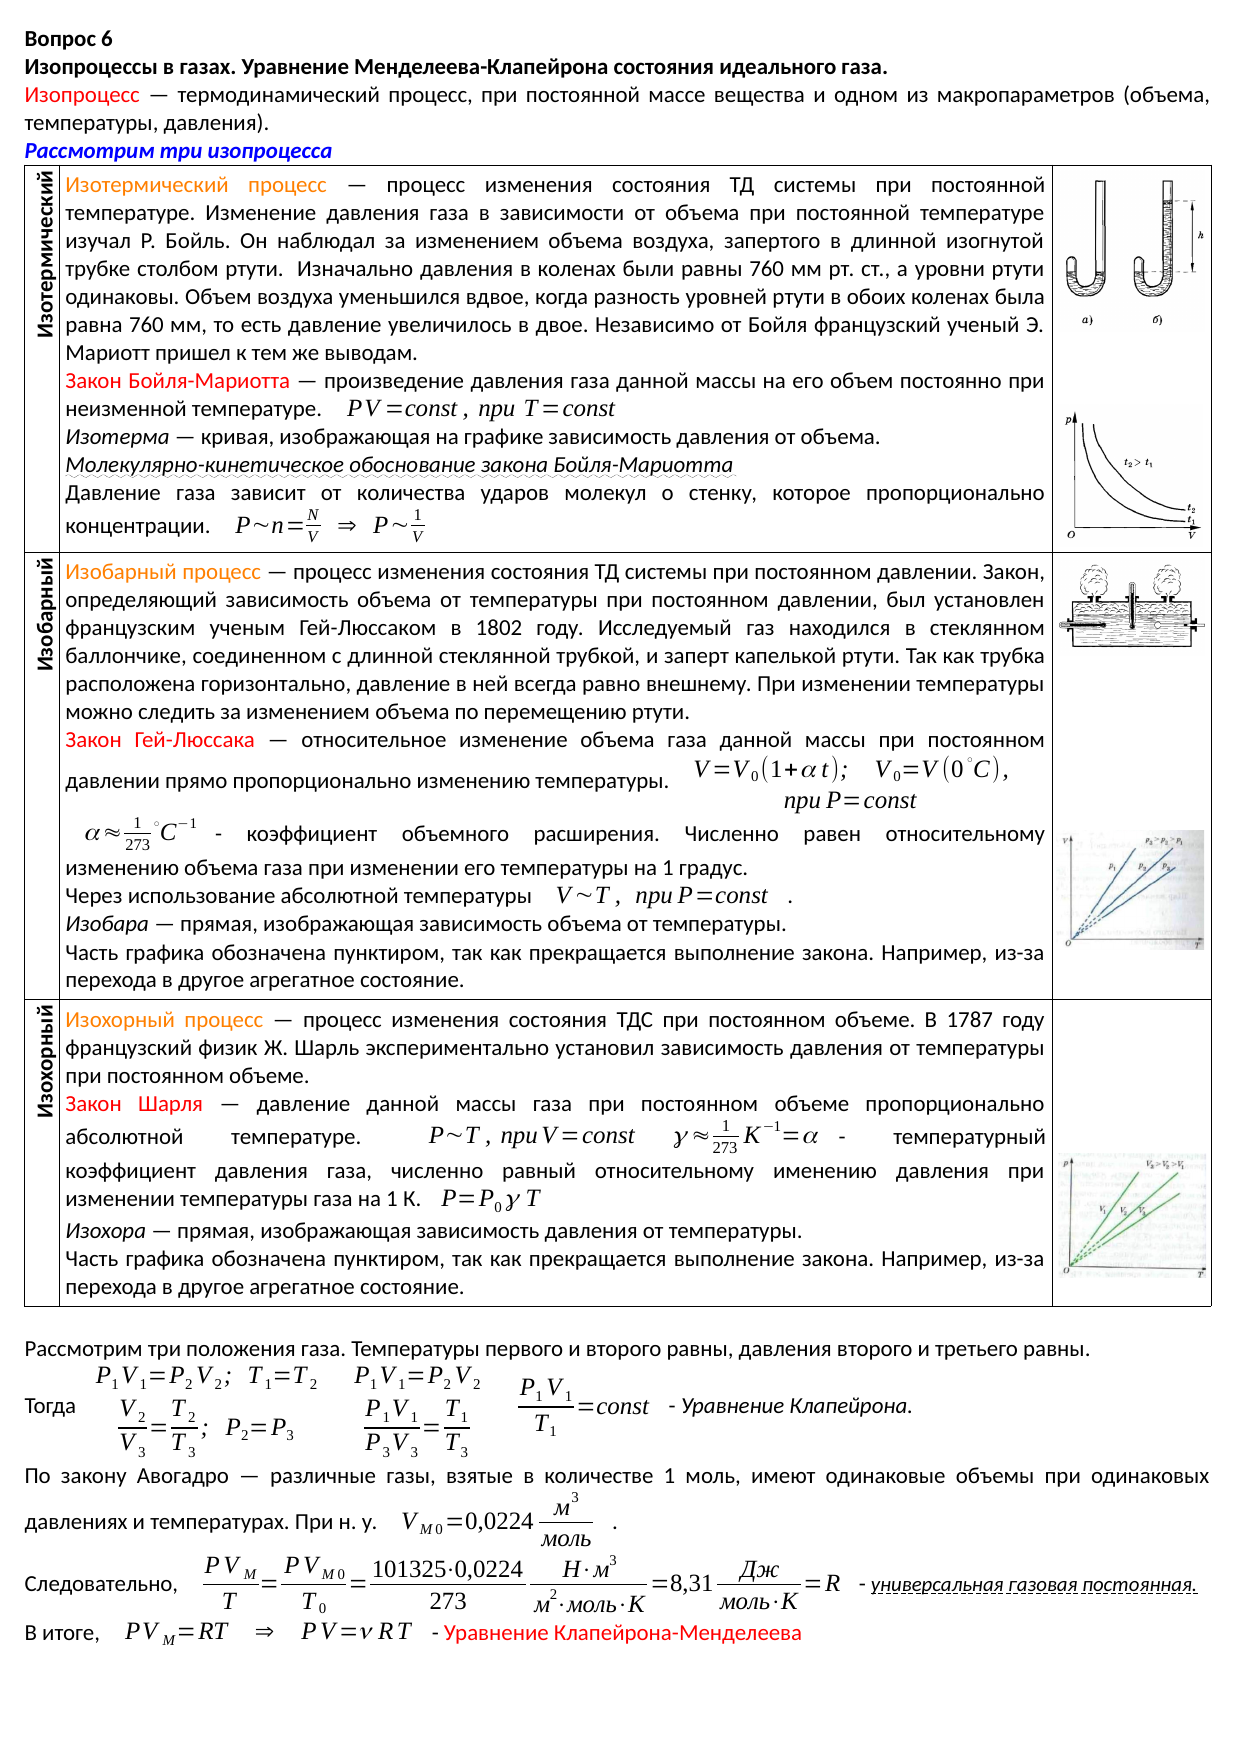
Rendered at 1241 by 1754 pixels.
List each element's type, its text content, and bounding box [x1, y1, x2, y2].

table_cell [1053, 1000, 1211, 1306]
table_cell Изохорный [25, 1000, 59, 1306]
picture [1057, 170, 1205, 332]
table_header Изотермический [25, 166, 59, 552]
picture [1056, 830, 1205, 950]
text Изопроцессы в газах. Уравнение Менделеева-Клапейрона состояния идеального газа. [24, 52, 1211, 80]
text Следовательно, - универсальная газовая постоянная. [24, 1551, 1211, 1618]
picture [1058, 1153, 1207, 1278]
picture [1055, 404, 1204, 547]
table_header Изотермический процесс — процесс изменения состояния ТД системы при постоянной температуре. Изменение давления газа в зависимости от объема при постоянной температуре изучал Р. Бойль. Он наблюдал за изменением объема воздуха, запертого в длинной изогнутой трубке столбом ртути. Изначально давления в коленах были равны 760 мм рт. ст., а уровни ртути одинаковы. Объем воздуха уменьшился вдвое, когда разность уровней ртути в обоих коленах была равна 760 мм, то есть давление увеличилось в двое. Независимо от Бойля французский ученый Э. Мариотт пришел к тем же выводам. Закон Бойля-Мариотта — произведение давления газа данной массы на его объем постоянно при неизменной температуре. Изотерма — кривая, изображающая на графике зависимость давления от объема. Молекулярно-кинетическое обоснование закона Бойля-Мариотта Давление газа зависит от количества ударов молекул о стенку, которое пропорционально концентрации. [60, 166, 1052, 552]
table_cell [1053, 553, 1211, 999]
table_cell Изобарный [25, 553, 59, 999]
text Изопроцесс — термодинамический процесс, при постоянной массе вещества и одном из макропараметров (объема, температуры, давления). [24, 80, 1211, 136]
table_header [1053, 166, 1211, 552]
picture [1057, 557, 1205, 656]
text По закону Авогадро — различные газы, взятые в количестве 1 моль, имеют одинаковые объемы при одинаковых давлениях и температурах. При н. у. . [24, 1461, 1211, 1551]
text Тогда- Уравнение Клапейрона. [24, 1362, 1211, 1461]
text Рассмотрим три изопроцесса [24, 136, 1211, 164]
text Рассмотрим три положения газа. Температуры первого и второго равны, давления второго и третьего равны. [24, 1334, 1211, 1362]
text Вопрос 6 [24, 24, 1211, 52]
table_cell Изобарный процесс — процесс изменения состояния ТД системы при постоянном давлении. Закон, определяющий зависимость объема от температуры при постоянном давлении, был установлен французским ученым Гей-Люссаком в 1802 году. Исследуемый газ находился в стеклянном баллончике, соединенном с длинной стеклянной трубкой, и заперт капелькой ртути. Так как трубка расположена горизонтально, давление в ней всегда равно внешнему. При изменении температуры можно следить за изменением объема по перемещению ртути. Закон Гей-Люссака — относительное изменение объема газа данной массы при постоянном давлении прямо пропорционально изменению температуры. - коэффициент объемного расширения. Численно равен относительному изменению объема газа при изменении его температуры на 1 градус. Через использование абсолютной температуры . Изобара — прямая, изображающая зависимость объема от температуры. Часть графика обозначена пунктиром, так как прекращается выполнение закона. Например, из-за перехода в другое агрегатное состояние. [60, 553, 1052, 999]
table_cell Изохорный процесс — процесс изменения состояния ТДС при постоянном объеме. В 1787 году французский физик Ж. Шарль экспериментально установил зависимость давления от температуры при постоянном объеме. Закон Шарля — давление данной массы газа при постоянном объеме пропорционально абсолютной температуре. - температурный коэффициент давления газа, численно равный относительному именению давления при изменении температуры газа на 1 К. Изохора — прямая, изображающая зависимость давления от температуры. Часть графика обозначена пунктиром, так как прекращается выполнение закона. Например, из-за перехода в другое агрегатное состояние. [60, 1000, 1052, 1306]
text В итоге, - Уравнение Клапейрона-Менделеева [24, 1618, 1211, 1649]
